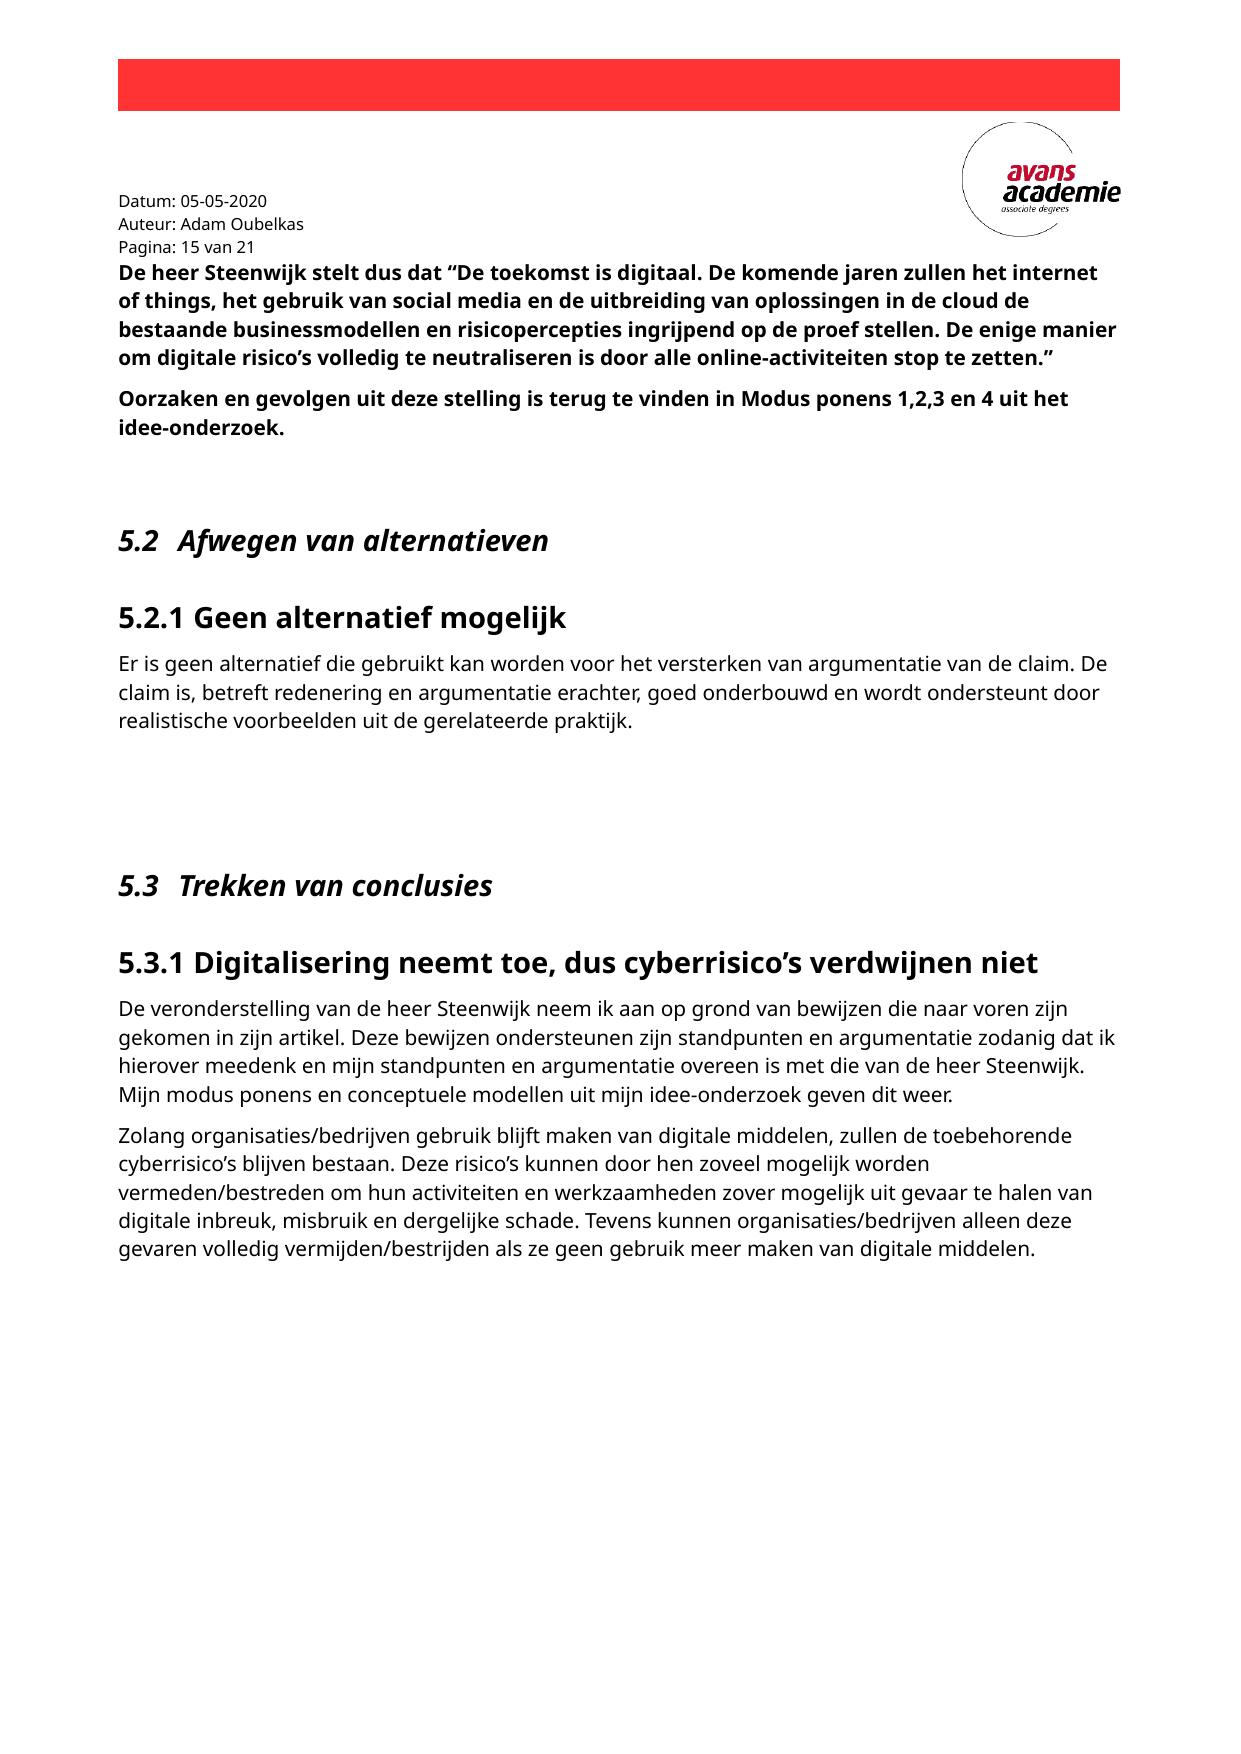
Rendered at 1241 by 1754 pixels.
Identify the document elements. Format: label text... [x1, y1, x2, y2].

subtitle Digitalisering neemt toe, dus cyberrisico’s verdwijnen niet [118, 942, 1122, 982]
text Oorzaken en gevolgen uit deze stelling is terug te vinden in Modus ponens 1,2,3 en 4 uit het idee-onderzoek. [118, 384, 1122, 441]
subtitle Afwegen van alternatieven [118, 520, 1122, 559]
text De veronderstelling van de heer Steenwijk neem ik aan op grond van bewijzen die naar voren zijn gekomen in zijn artikel. Deze bewijzen ondersteunen zijn standpunten en argumentatie zodanig dat ik hierover meedenk en mijn standpunten en argumentatie overeen is met die van de heer Steenwijk. Mijn modus ponens en conceptuele modellen uit mijn idee-onderzoek geven dit weer. [118, 994, 1122, 1108]
text Er is geen alternatief die gebruikt kan worden voor het versterken van argumentatie van de claim. De claim is, betreft redenering en argumentatie erachter, goed onderbouwd en wordt ondersteunt door realistische voorbeelden uit de gerelateerde praktijk. [118, 649, 1122, 734]
text De heer Steenwijk stelt dus dat “De toekomst is digitaal. De komende jaren zullen het internet of things, het gebruik van social media en de uitbreiding van oplossingen in de cloud de bestaande businessmodellen en risicopercepties ingrijpend op de proef stellen. De enige manier om digitale risico’s volledig te neutraliseren is door alle online-activiteiten stop te zetten.” [118, 258, 1122, 372]
text Zolang organisaties/bedrijven gebruik blijft maken van digitale middelen, zullen de toebehorende cyberrisico’s blijven bestaan. Deze risico’s kunnen door hen zoveel mogelijk worden vermeden/bestreden om hun activiteiten en werkzaamheden zover mogelijk uit gevaar te halen van digitale inbreuk, misbruik en dergelijke schade. Tevens kunnen organisaties/bedrijven alleen deze gevaren volledig vermijden/bestrijden als ze geen gebruik meer maken van digitale middelen. [118, 1121, 1122, 1263]
subtitle Trekken van conclusies [118, 865, 1122, 905]
subtitle Geen alternatief mogelijk [118, 597, 1122, 637]
